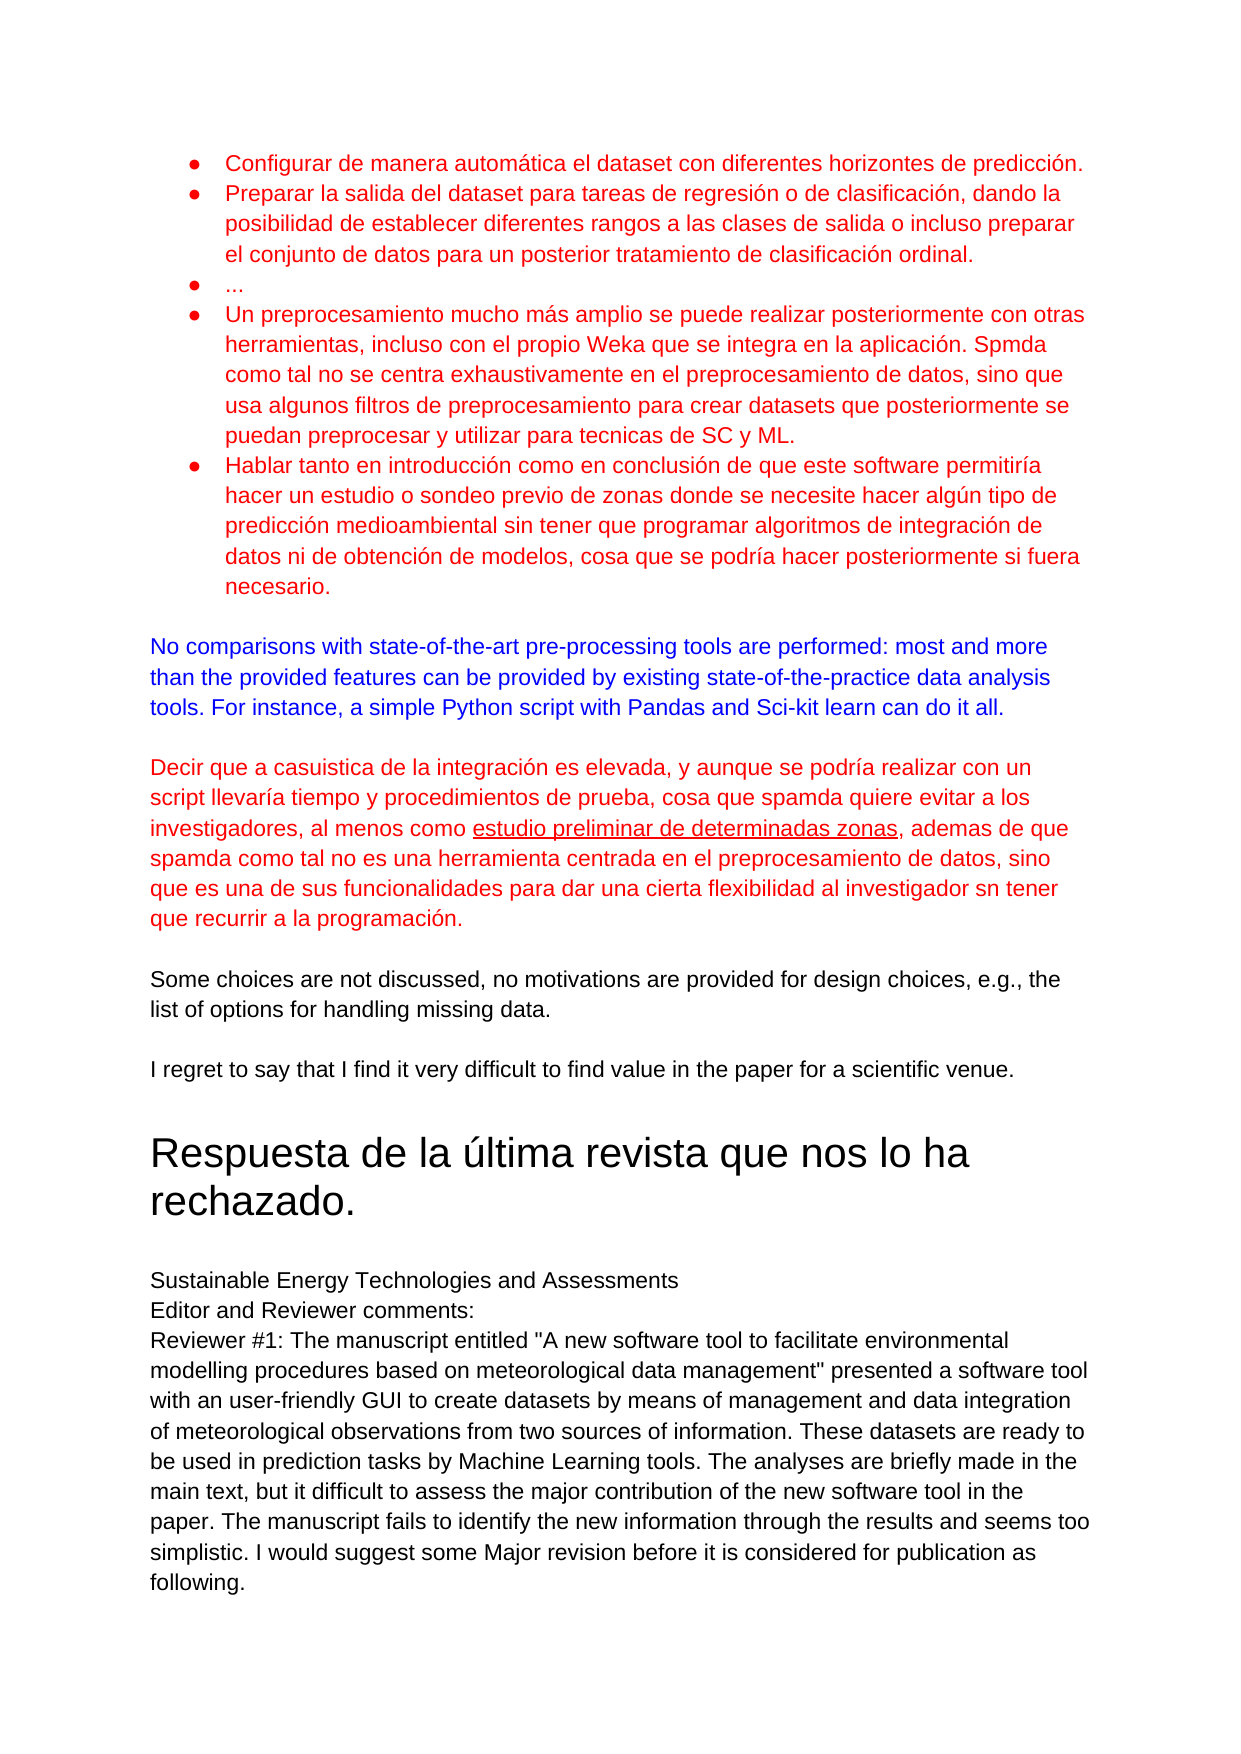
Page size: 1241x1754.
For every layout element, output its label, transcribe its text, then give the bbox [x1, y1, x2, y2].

text I regret to say that I find it very difficult to find value in the paper for a scientific venue. [150, 1056, 1090, 1083]
text Some choices are not discussed, no motivations are provided for design choices, e.g., the list of options for handling missing data. [150, 966, 1090, 1022]
list Hablar tanto en introducción como en conclusión de que este software permitiría hacer un estudio o sondeo previo de zonas donde se necesite hacer algún tipo de predicción medioambiental sin tener que programar algoritmos de integración de datos ni de obtención de modelos, cosa que se podría hacer posteriormente si fuera necesario. [187, 452, 1090, 599]
text Decir que a casuistica de la integración es elevada, y aunque se podría realizar con un script llevaría tiempo y procedimientos de prueba, cosa que spamda quiere evitar a los investigadores, al menos como estudio preliminar de determinadas zonas, ademas de que spamda como tal no es una herramienta centrada en el preprocesamiento de datos, sino que es una de sus funcionalidades para dar una cierta flexibilidad al investigador sn tener que recurrir a la programación. [150, 754, 1090, 932]
list Preparar la salida del dataset para tareas de regresión o de clasificación, dando la posibilidad de establecer diferentes rangos a las clases de salida o incluso preparar el conjunto de datos para un posterior tratamiento de clasificación ordinal. [187, 180, 1090, 267]
list Un preprocesamiento mucho más amplio se puede realizar posteriormente con otras herramientas, incluso con el propio Weka que se integra en la aplicación. Spmda como tal no se centra exhaustivamente en el preprocesamiento de datos, sino que usa algunos filtros de preprocesamiento para crear datasets que posteriormente se puedan preprocesar y utilizar para tecnicas de SC y ML. [187, 301, 1090, 448]
text No comparisons with state-of-the-art pre-processing tools are performed: most and more than the provided features can be provided by existing state-of-the-practice data analysis tools. For instance, a simple Python script with Pandas and Sci-kit learn can do it all. [150, 633, 1090, 720]
list Configurar de manera automática el dataset con diferentes horizontes de predicción. [187, 150, 1090, 176]
subtitle Respuesta de la última revista que nos lo ha rechazado. [150, 1128, 1090, 1224]
text Editor and Reviewer comments: [150, 1297, 1090, 1323]
text Reviewer #1: The manuscript entitled "A new software tool to facilitate environmental modelling procedures based on meteorological data management" presented a software tool with an user-friendly GUI to create datasets by means of management and data integration of meteorological observations from two sources of information. These datasets are ready to be used in prediction tasks by Machine Learning tools. The analyses are briefly made in the main text, but it difficult to assess the major contribution of the new software tool in the paper. The manuscript fails to identify the new information through the results and seems too simplistic. I would suggest some Major revision before it is considered for publication as following. [150, 1327, 1090, 1595]
text Sustainable Energy Technologies and Assessments [150, 1267, 1090, 1293]
list ... [187, 271, 1090, 297]
